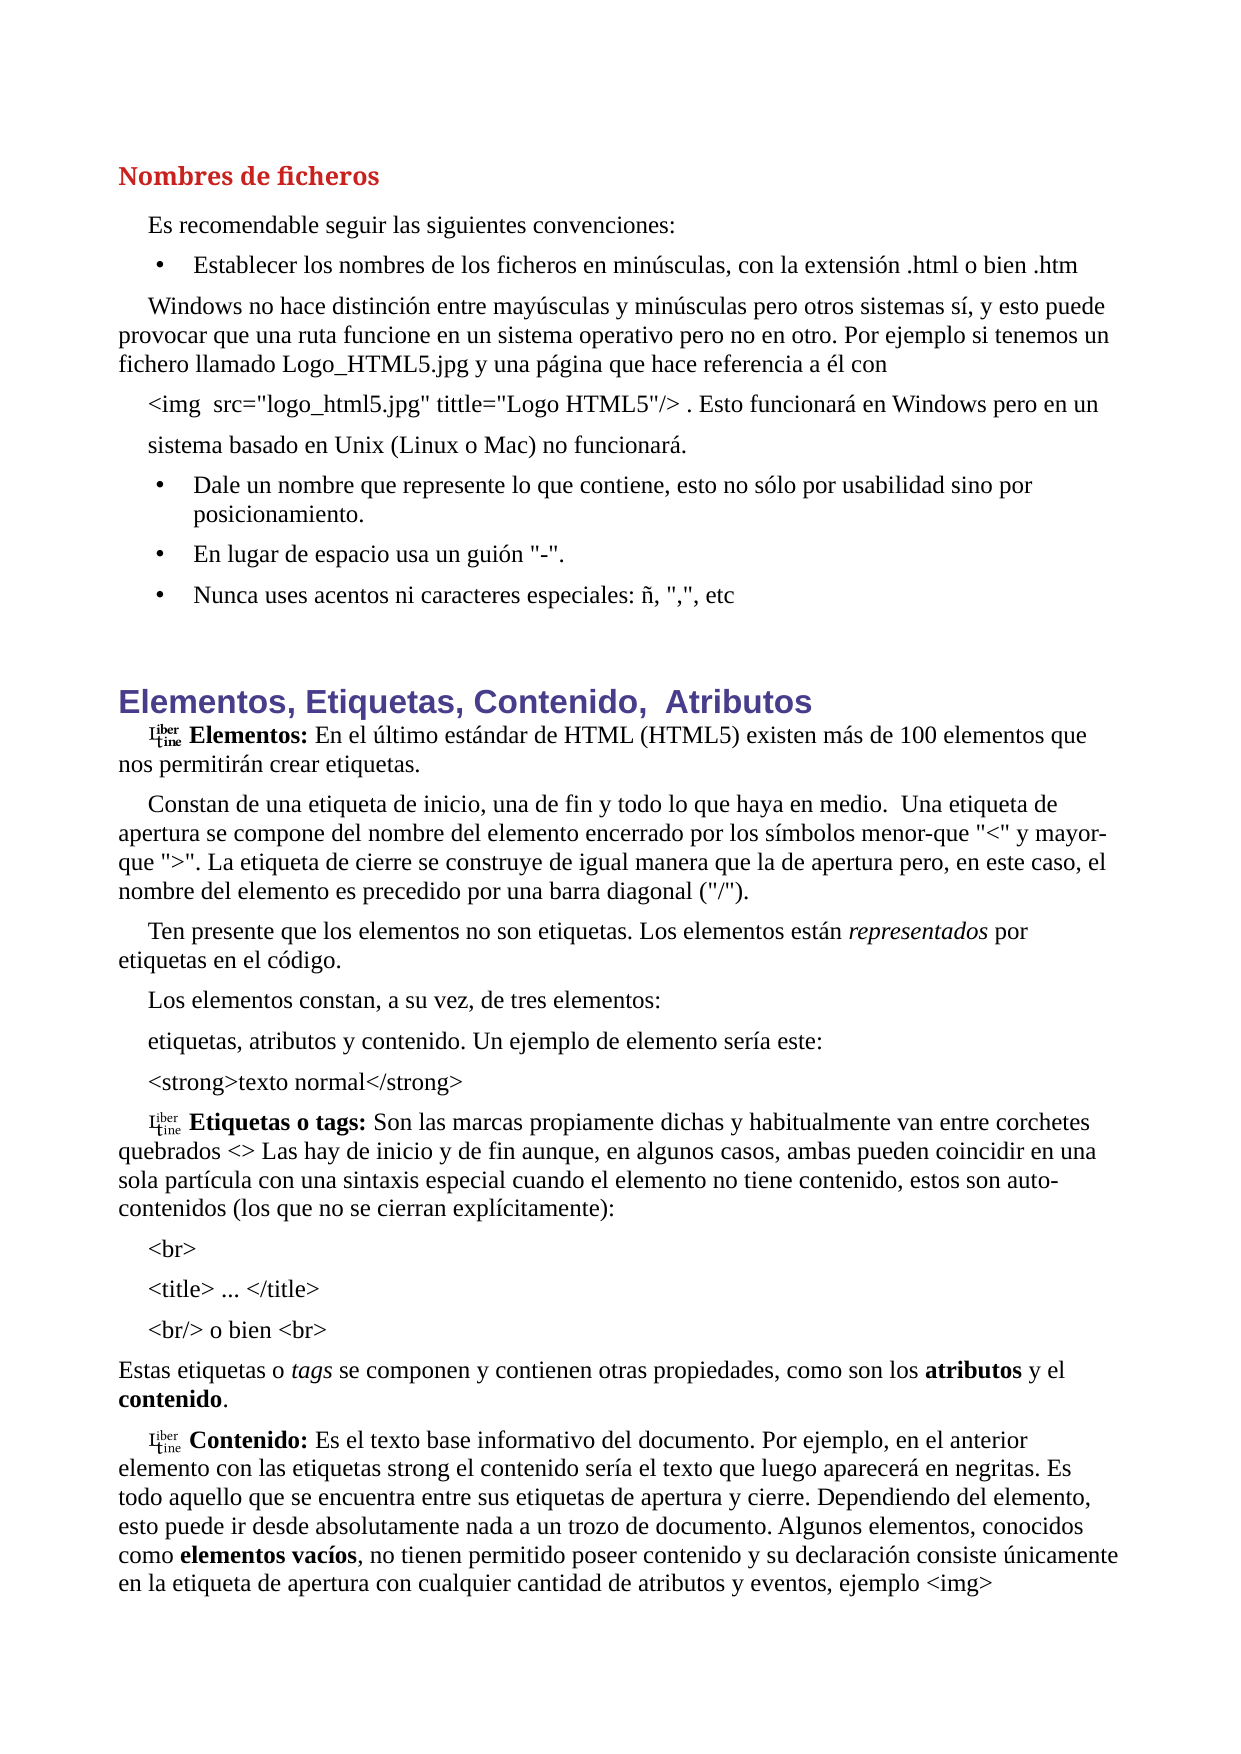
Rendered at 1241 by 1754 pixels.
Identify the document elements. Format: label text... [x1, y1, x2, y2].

text sistema basado en Unix (Linux o Mac) no funcionará. [118, 430, 1122, 458]
text Los elementos constan, a su vez, de tres elementos: [118, 986, 1122, 1014]
subtitle Nombres de ficheros [118, 159, 1122, 193]
text <title> ... </title> [118, 1274, 1122, 1303]
text Windows no hace distinción entre mayúsculas y minúsculas pero otros sistemas sí, y esto puede provocar que una ruta funcione en un sistema operativo pero no en otro. Por ejemplo si tenemos un fichero llamado Logo_HTML5.jpg y una página que hace referencia a él con [118, 291, 1122, 377]
text <br/> o bien <br> [118, 1315, 1122, 1344]
text Estas etiquetas o tags se componen y contienen otras propiedades, como son los atributos y el contenido. [118, 1356, 1122, 1413]
list Dale un nombre que represente lo que contiene, esto no sólo por usabilidad sino por posicionamiento. [156, 470, 1122, 528]
subtitle Elementos, Etiquetas, Contenido, Atributos [118, 682, 1122, 720]
text  Etiquetas o tags: Son las marcas propiamente dichas y habitualmente van entre corchetes quebrados <> Las hay de inicio y de fin aunque, en algunos casos, ambas pueden coincidir en una sola partícula con una sintaxis especial cuando el elemento no tiene contenido, estos son auto-contenidos (los que no se cierran explícitamente): [118, 1107, 1122, 1222]
text Constan de una etiqueta de inicio, una de fin y todo lo que haya en medio. Una etiqueta de apertura se compone del nombre del elemento encerrado por los símbolos menor-que "<" y mayor-que ">". La etiqueta de cierre se construye de igual manera que la de apertura pero, en este caso, el nombre del elemento es precedido por una barra diagonal ("/"). [118, 789, 1122, 904]
text <img src="logo_html5.jpg" tittle="Logo HTML5"/> . Esto funcionará en Windows pero en un [118, 389, 1122, 418]
text <strong>texto normal</strong> [118, 1067, 1122, 1095]
text Ten presente que los elementos no son etiquetas. Los elementos están representados por etiquetas en el código. [118, 916, 1122, 974]
text <br> [118, 1234, 1122, 1263]
text  Elementos: En el último estándar de HTML (HTML5) existen más de 100 elementos que nos permitirán crear etiquetas. [118, 720, 1122, 778]
list En lugar de espacio usa un guión "-". [156, 539, 1122, 568]
text etiquetas, atributos y contenido. Un ejemplo de elemento sería este: [118, 1026, 1122, 1055]
list Establecer los nombres de los ficheros en minúsculas, con la extensión .html o bien .htm [156, 251, 1122, 279]
text Es recomendable seguir las siguientes convenciones: [118, 210, 1122, 239]
text  Contenido: Es el texto base informativo del documento. Por ejemplo, en el anterior elemento con las etiquetas strong el contenido sería el texto que luego aparecerá en negritas. Es todo aquello que se encuentra entre sus etiquetas de apertura y cierre. Dependiendo del elemento, esto puede ir desde absolutamente nada a un trozo de documento. Algunos elementos, conocidos como elementos vacíos, no tienen permitido poseer contenido y su declaración consiste únicamente en la etiqueta de apertura con cualquier cantidad de atributos y eventos, ejemplo <img> [118, 1425, 1122, 1597]
list Nunca uses acentos ni caracteres especiales: ñ, ",", etc [156, 580, 1122, 609]
